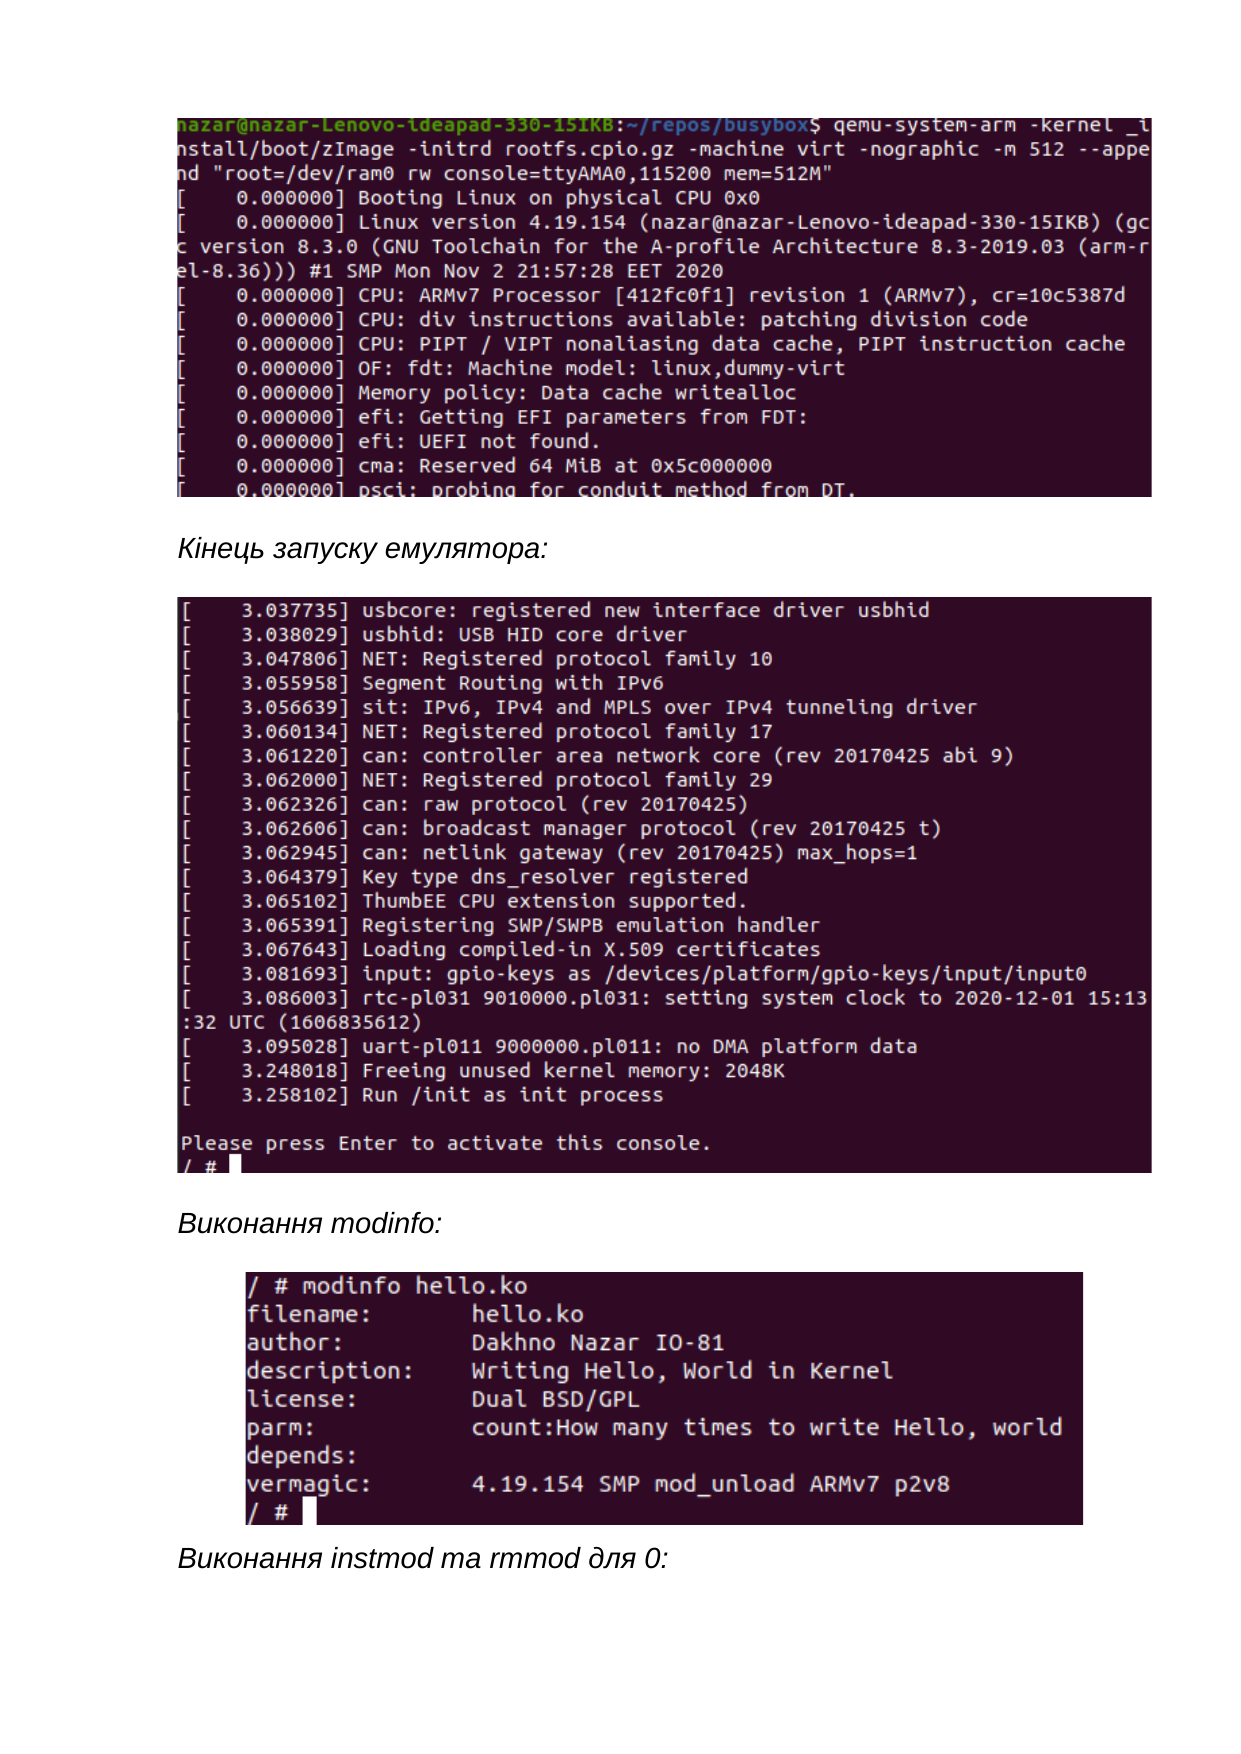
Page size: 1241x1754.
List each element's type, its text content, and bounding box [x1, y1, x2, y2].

text Кінець запуску емулятора: [177, 531, 1152, 564]
text Виконання instmod та rmmod для 0: [177, 1541, 1152, 1575]
picture [177, 597, 1152, 1173]
picture [177, 118, 1152, 497]
text Виконання modinfo: [177, 1206, 1152, 1239]
picture [245, 1272, 1084, 1525]
